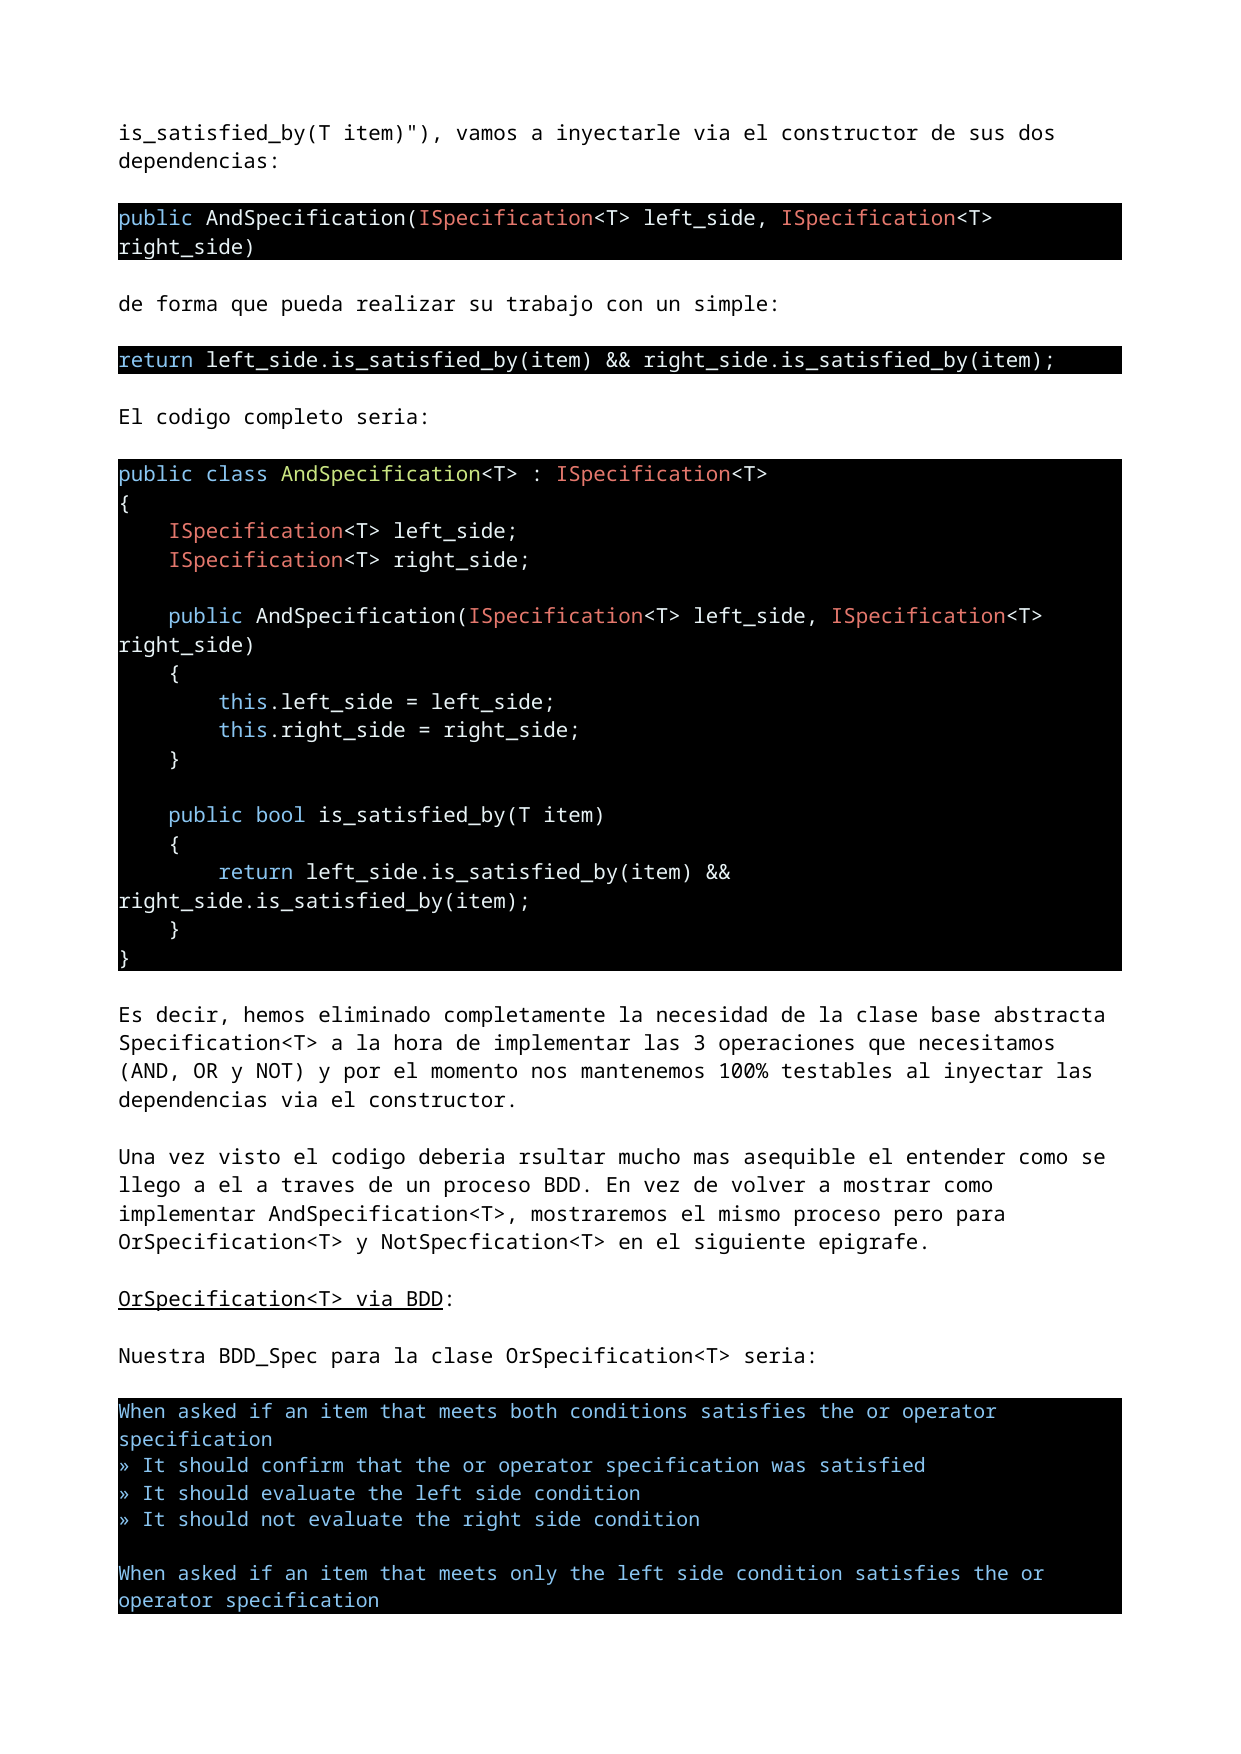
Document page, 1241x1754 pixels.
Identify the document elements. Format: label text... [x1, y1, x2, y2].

text return left_side.is_satisfied_by(item) && right_side.is_satisfied_by(item); [118, 857, 1122, 914]
text public AndSpecification(ISpecification<T> left_side, ISpecification<T> right_side) [118, 203, 1122, 260]
text » It should not evaluate the right side condition [118, 1506, 1122, 1533]
text } [118, 943, 1122, 971]
text Nuestra BDD_Spec para la clase OrSpecification<T> seria: [118, 1341, 1122, 1369]
text this.left_side = left_side; [118, 687, 1122, 715]
text this.right_side = right_side; [118, 715, 1122, 744]
text return left_side.is_satisfied_by(item) && right_side.is_satisfied_by(item); [118, 346, 1122, 374]
text { [118, 658, 1122, 687]
text public class AndSpecification<T> : ISpecification<T> [118, 459, 1122, 488]
text { [118, 488, 1122, 516]
text Una vez visto el codigo deberia rsultar mucho mas asequible el entender como se llego a el a traves de un proceso BDD. En vez de volver a mostrar como implementar AndSpecification<T>, mostraremos el mismo proceso pero para OrSpecification<T> y NotSpecfication<T> en el siguiente epigrafe. [118, 1142, 1122, 1256]
text El codigo completo seria: [118, 402, 1122, 431]
text is_satisfied_by(T item)"), vamos a inyectarle via el constructor de sus dos dependencias: [118, 118, 1122, 175]
text de forma que pueda realizar su trabajo con un simple: [118, 289, 1122, 317]
text ISpecification<T> right_side; [118, 545, 1122, 573]
text ISpecification<T> left_side; [118, 516, 1122, 545]
text When asked if an item that meets both conditions satisfies the or operator specification [118, 1398, 1122, 1452]
text When asked if an item that meets only the left side condition satisfies the or operator specification [118, 1560, 1122, 1614]
text Es decir, hemos eliminado completamente la necesidad de la clase base abstracta Specification<T> a la hora de implementar las 3 operaciones que necesitamos (AND, OR y NOT) y por el momento nos mantenemos 100% testables al inyectar las dependencias via el constructor. [118, 1000, 1122, 1113]
text } [118, 914, 1122, 943]
text OrSpecification<T> via BDD: [118, 1284, 1122, 1312]
text » It should evaluate the left side condition [118, 1479, 1122, 1506]
text } [118, 744, 1122, 772]
text { [118, 829, 1122, 857]
text » It should confirm that the or operator specification was satisfied [118, 1452, 1122, 1479]
text public bool is_satisfied_by(T item) [118, 801, 1122, 829]
text public AndSpecification(ISpecification<T> left_side, ISpecification<T> right_side) [118, 602, 1122, 658]
